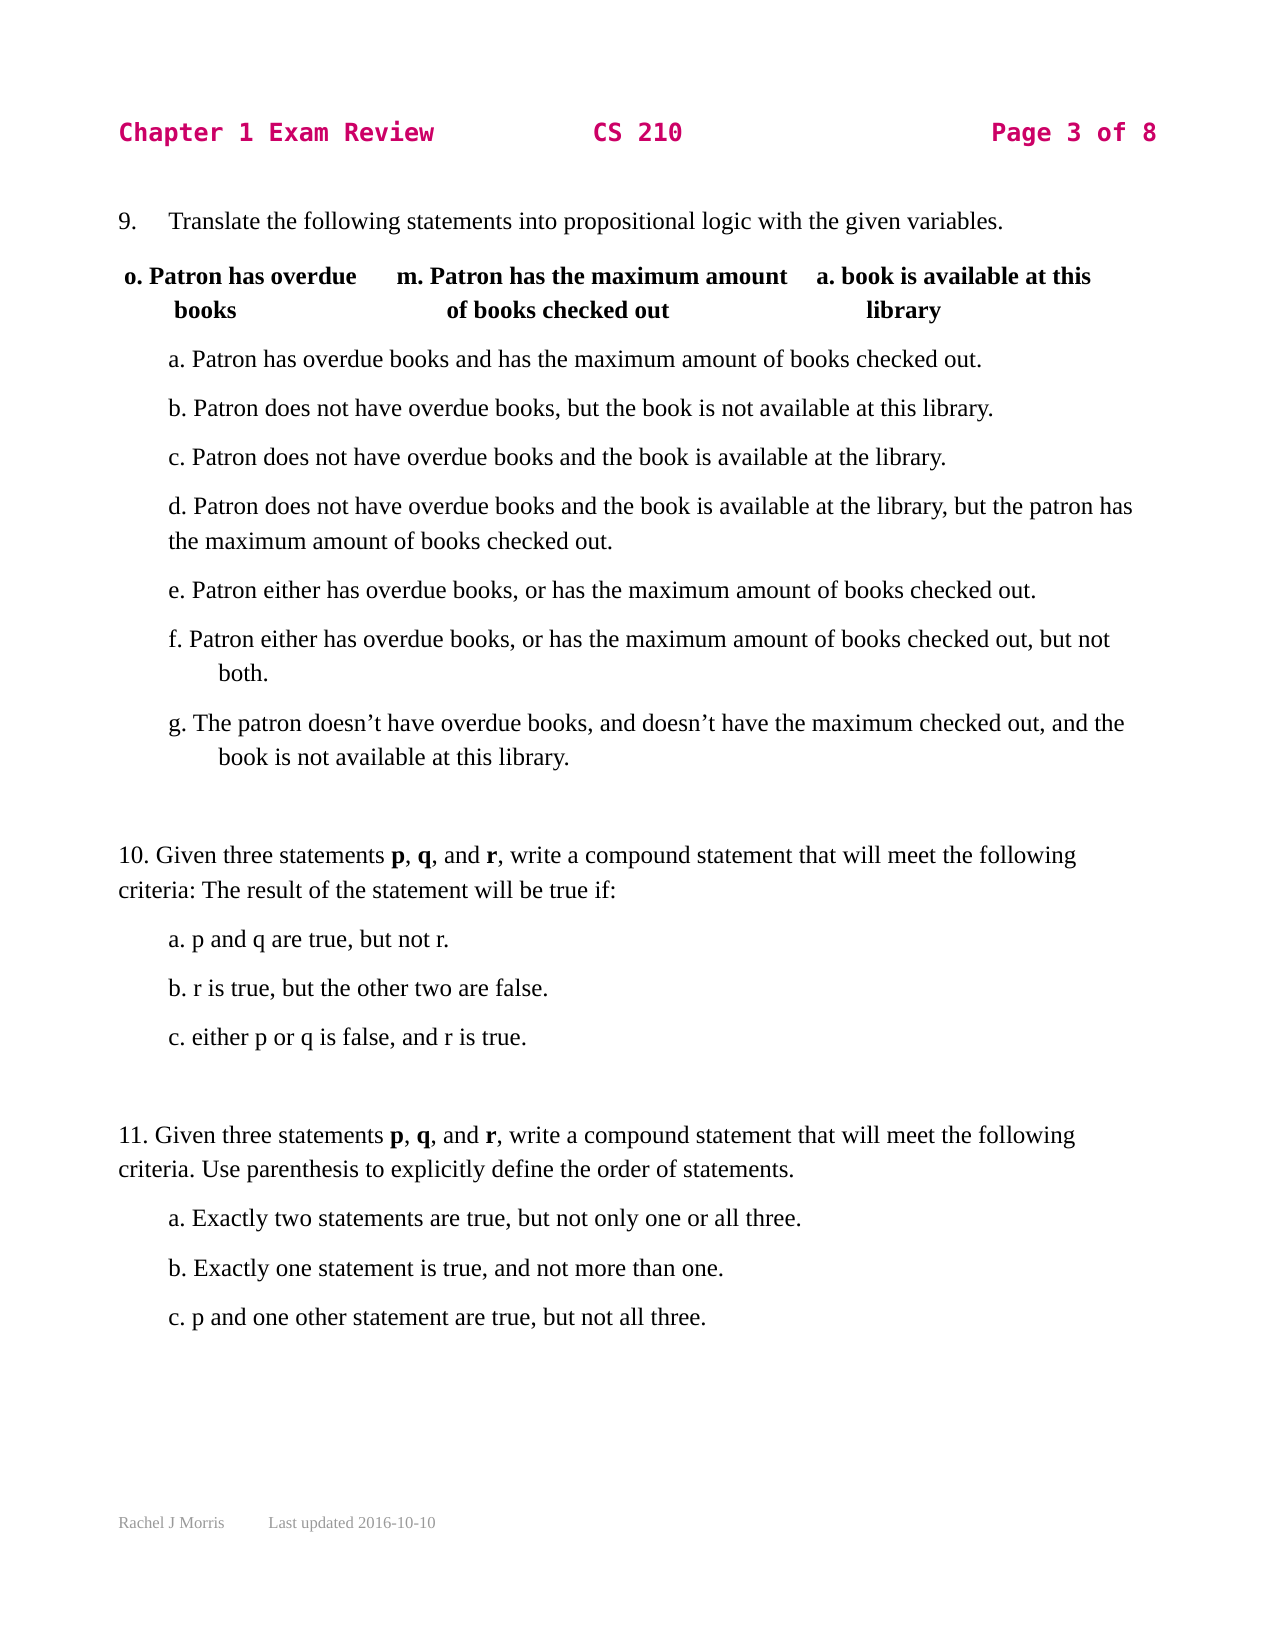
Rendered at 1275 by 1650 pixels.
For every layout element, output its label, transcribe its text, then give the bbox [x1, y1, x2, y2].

text b. Exactly one statement is true, and not more than one. [118, 1253, 1157, 1281]
table_header a. book is available at this library [811, 255, 1157, 344]
text 11. Given three statements p, q, and r, write a compound statement that will meet the following criteria. Use parenthesis to explicitly define the order of statements. [118, 1120, 1157, 1183]
text a. Patron has overdue books and has the maximum amount of books checked out. [118, 344, 1157, 373]
text a. Exactly two statements are true, but not only one or all three. [118, 1203, 1157, 1232]
table_header m. Patron has the maximum amount of books checked out [391, 255, 811, 344]
text e. Patron either has overdue books, or has the maximum amount of books checked out. [118, 575, 1157, 604]
text d. Patron does not have overdue books and the book is available at the library, but the patron has the maximum amount of books checked out. [118, 491, 1157, 555]
table_header o. Patron has overdue books [118, 255, 391, 344]
text c. either p or q is false, and r is true. [118, 1022, 1157, 1051]
text 9. Translate the following statements into propositional logic with the given variables. [118, 206, 1157, 235]
text c. p and one other statement are true, but not all three. [118, 1302, 1157, 1330]
text a. p and q are true, but not r. [118, 924, 1157, 952]
text b. Patron does not have overdue books, but the book is not available at this library. [118, 393, 1157, 422]
text c. Patron does not have overdue books and the book is available at the library. [118, 442, 1157, 471]
text f. Patron either has overdue books, or has the maximum amount of books checked out, but not both. [118, 624, 1157, 687]
text b. r is true, but the other two are false. [118, 973, 1157, 1002]
text g. The patron doesn’t have overdue books, and doesn’t have the maximum checked out, and the book is not available at this library. [118, 708, 1157, 771]
text 10. Given three statements p, q, and r, write a compound statement that will meet the following criteria: The result of the statement will be true if: [118, 840, 1157, 903]
